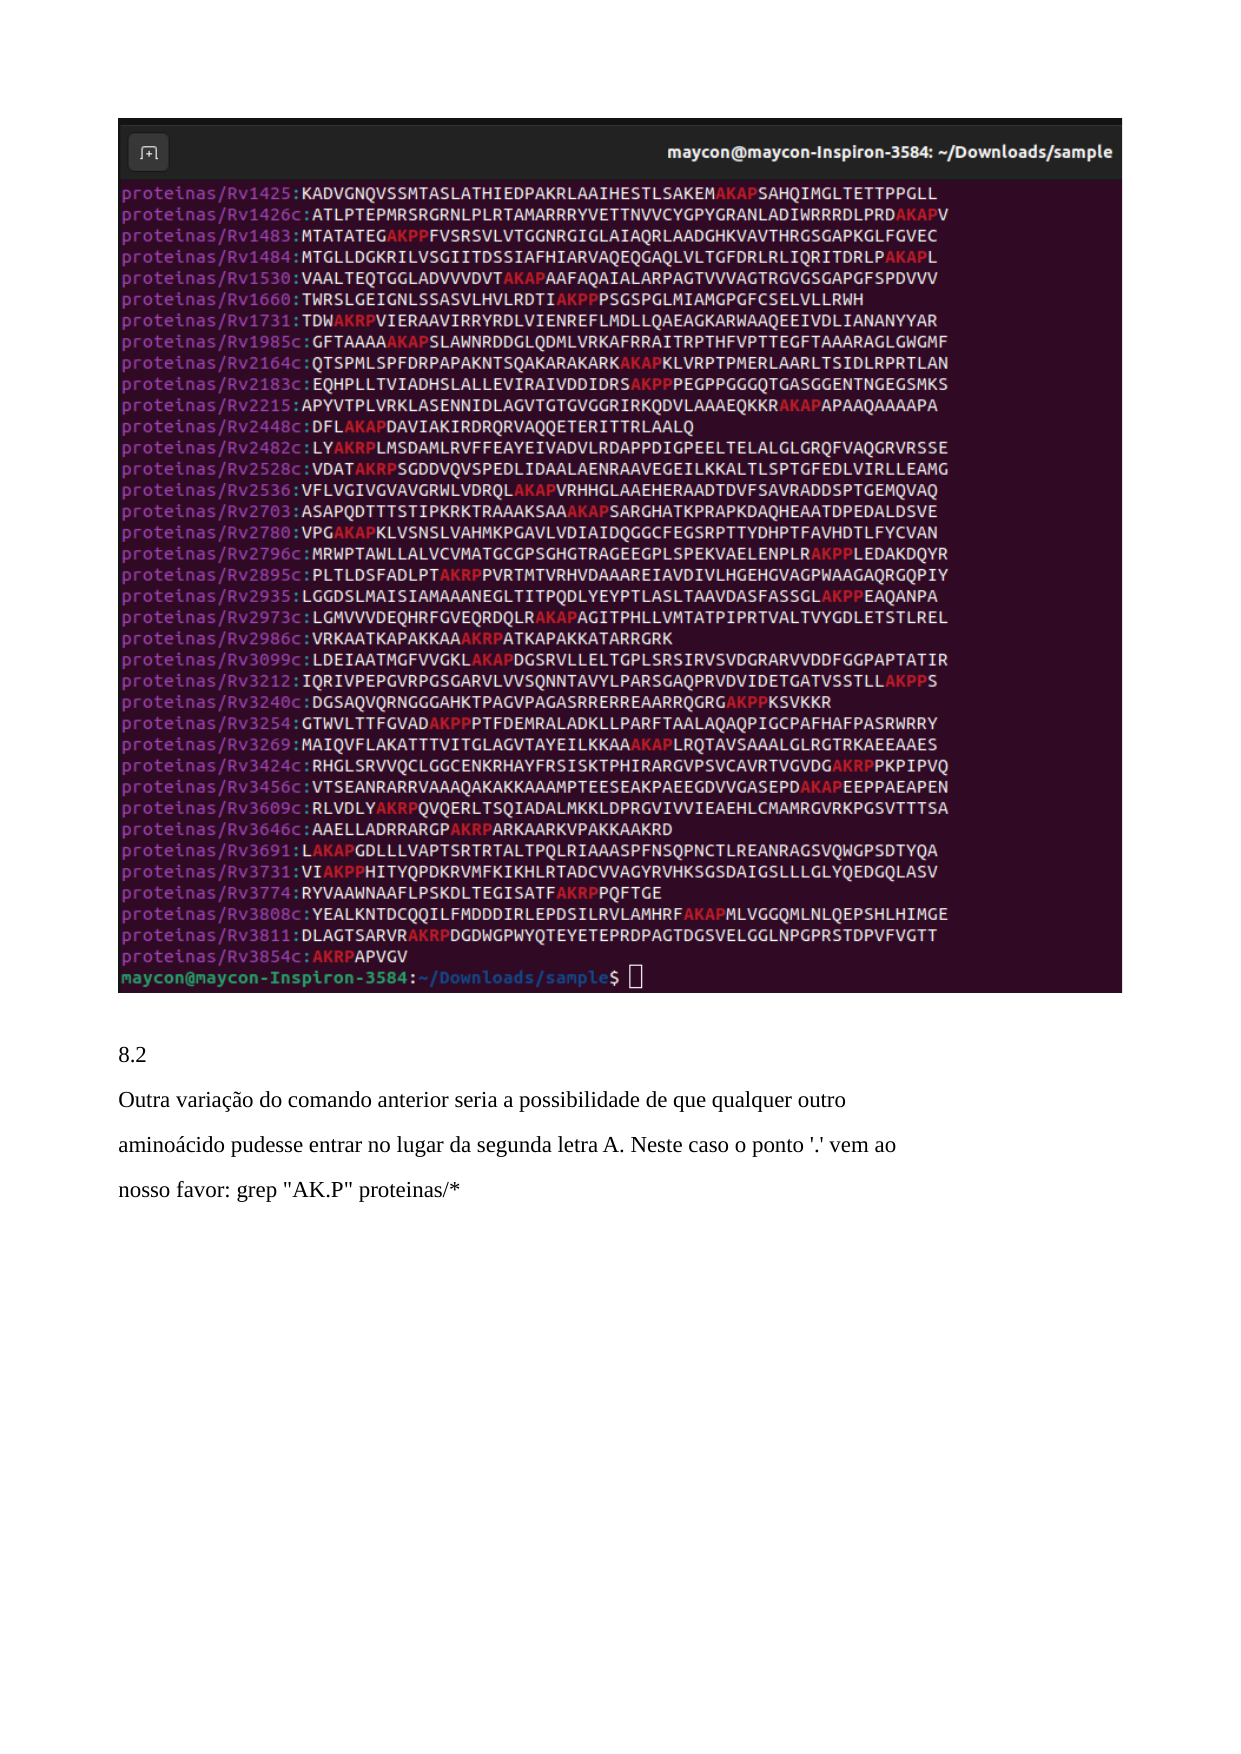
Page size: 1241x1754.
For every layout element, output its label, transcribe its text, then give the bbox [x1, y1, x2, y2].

text nosso favor: grep "AK.P" proteinas/* [118, 1176, 1122, 1202]
text 8.2 [118, 1041, 1122, 1068]
picture [118, 118, 1123, 993]
text Outra variação do comando anterior seria a possibilidade de que qualquer outro [118, 1086, 1122, 1112]
text aminoácido pudesse entrar no lugar da segunda letra A. Neste caso o ponto '.' vem ao [118, 1131, 1122, 1157]
